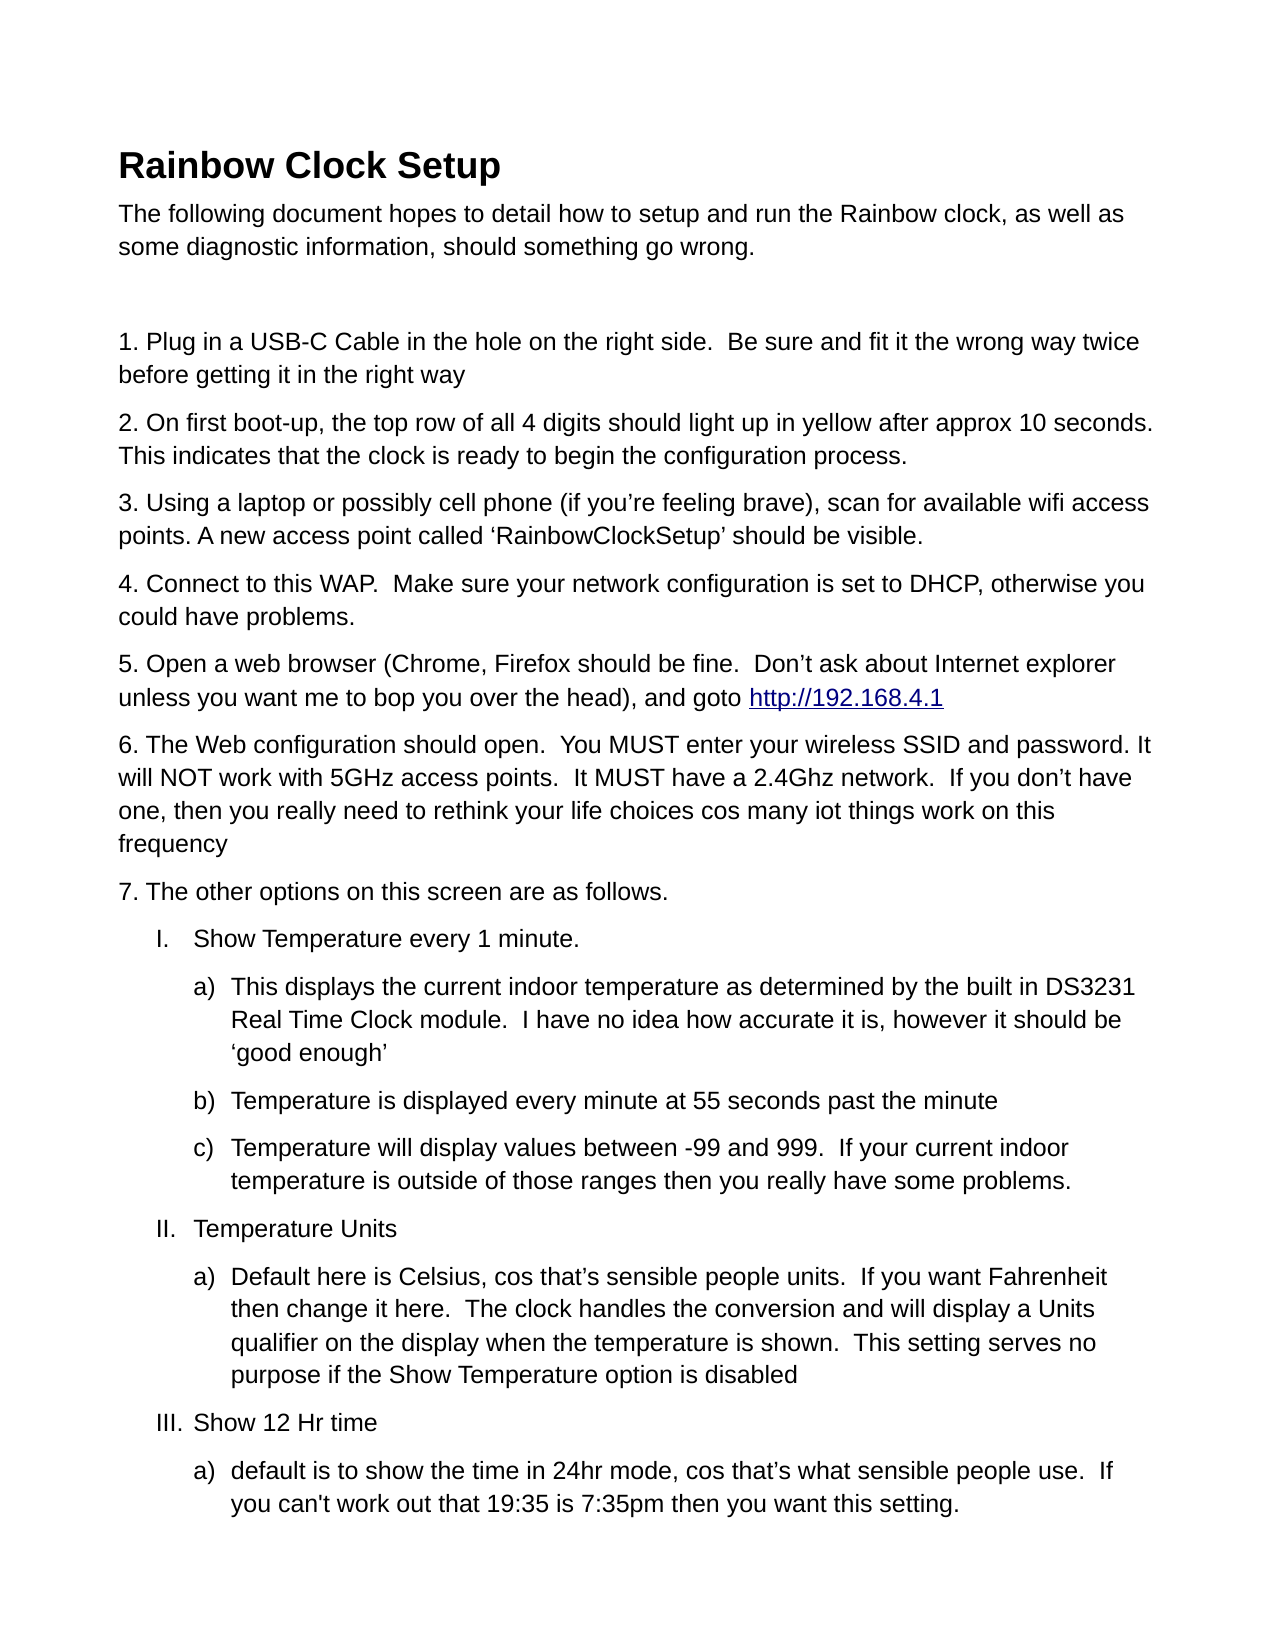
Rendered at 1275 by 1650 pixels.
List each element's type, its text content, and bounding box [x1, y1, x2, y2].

text 5. Open a web browser (Chrome, Firefox should be fine. Don’t ask about Internet explorer unless you want me to bop you over the head), and goto http://192.168.4.1 [118, 649, 1157, 711]
list Show 12 Hr time [156, 1408, 1157, 1437]
text 1. Plug in a USB-C Cable in the hole on the right side. Be sure and fit it the wrong way twice before getting it in the right way [118, 327, 1157, 389]
list Temperature will display values between -99 and 999. If your current indoor temperature is outside of those ranges then you really have some problems. [193, 1133, 1157, 1195]
text 7. The other options on this screen are as follows. [118, 877, 1157, 906]
subtitle Rainbow Clock Setup [118, 143, 1157, 186]
list Default here is Celsius, cos that’s sensible people units. If you want Fahrenheit then change it here. The clock handles the conversion and will display a Units qualifier on the display when the temperature is shown. This setting serves no purpose if the Show Temperature option is disabled [193, 1261, 1157, 1389]
text 4. Connect to this WAP. Make sure your network configuration is set to DHCP, otherwise you could have problems. [118, 569, 1157, 631]
text The following document hopes to detail how to setup and run the Rainbow clock, as well as some diagnostic information, should something go wrong. [118, 199, 1157, 261]
text 2. On first boot-up, the top row of all 4 digits should light up in yellow after approx 10 seconds. This indicates that the clock is ready to begin the configuration process. [118, 408, 1157, 469]
list Temperature is displayed every minute at 55 seconds past the minute [193, 1086, 1157, 1114]
list This displays the current indoor temperature as determined by the built in DS3231 Real Time Clock module. I have no idea how accurate it is, however it should be ‘good enough’ [193, 972, 1157, 1067]
text 6. The Web configuration should open. You MUST enter your wireless SSID and password. It will NOT work with 5GHz access points. It MUST have a 2.4Ghz network. If you don’t have one, then you really need to rethink your life choices cos many iot things work on this frequency [118, 730, 1157, 858]
list Show Temperature every 1 minute. [156, 924, 1157, 953]
text 3. Using a laptop or possibly cell phone (if you’re feeling brave), scan for available wifi access points. A new access point called ‘RainbowClockSetup’ should be visible. [118, 488, 1157, 550]
list default is to show the time in 24hr mode, cos that’s what sensible people use. If you can't work out that 19:35 is 7:35pm then you want this setting. [193, 1456, 1157, 1517]
list Temperature Units [156, 1214, 1157, 1243]
